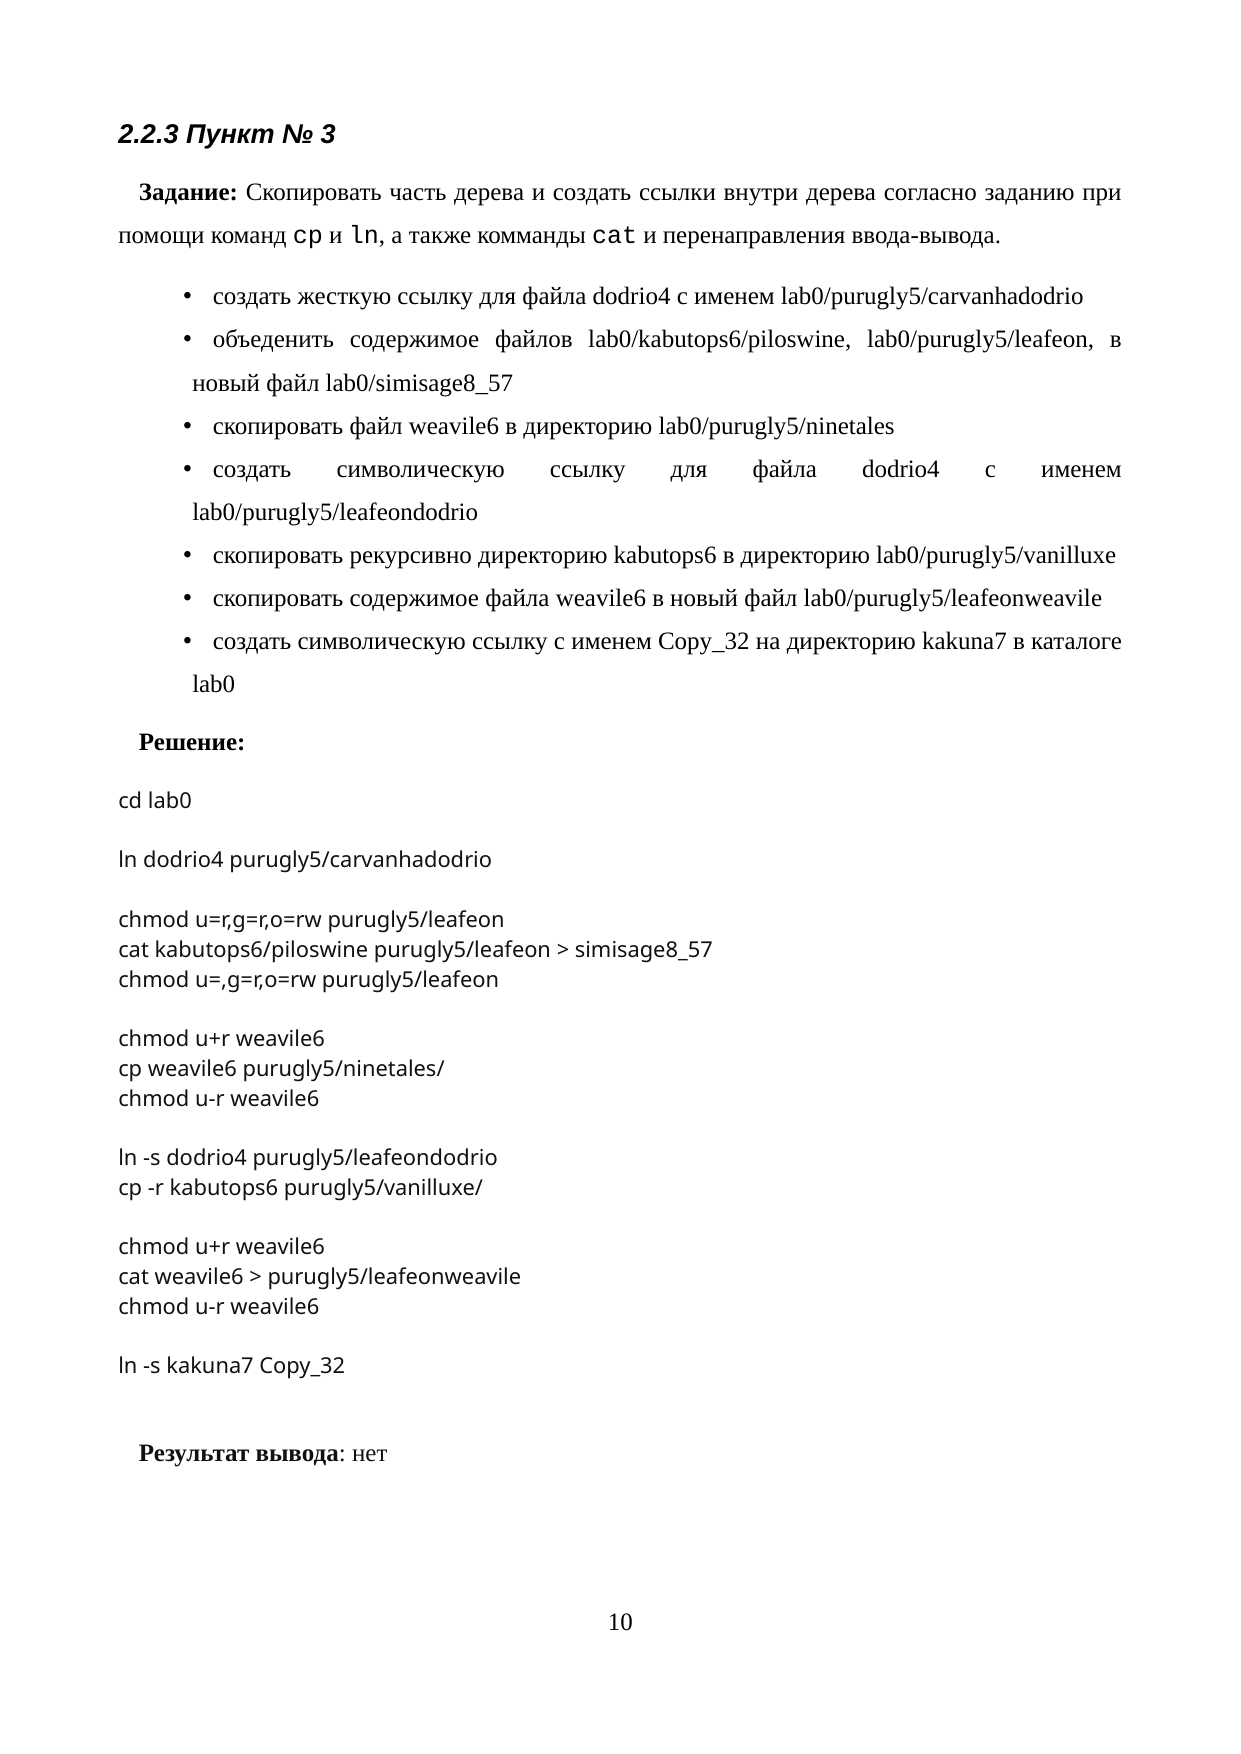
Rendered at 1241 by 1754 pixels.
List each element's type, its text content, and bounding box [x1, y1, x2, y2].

text ln -s dodrio4 purugly5/leafeondodrio [118, 1142, 1122, 1172]
text ln dodrio4 purugly5/carvanhadodrio [118, 844, 1122, 874]
list cоздать символическую ссылку для файла dodrio4 с именем lab0/purugly5/leafeondodrio [162, 454, 1122, 526]
list создать символическую ссылку c именем Copy_32 на директорию kakuna7 в каталоге lab0 [162, 626, 1122, 698]
text cat kabutops6/piloswine purugly5/leafeon > simisage8_57 [118, 934, 1122, 963]
text cd lab0 [118, 785, 1122, 815]
list скопировать файл weavile6 в директорию lab0/purugly5/ninetales [162, 411, 1122, 439]
text Результат вывода: нет [118, 1438, 1122, 1467]
text chmod u+r weavile6 [118, 1231, 1122, 1261]
text ln -s kakuna7 Copy_32 [118, 1350, 1122, 1380]
subtitle 2.2.3 Пункт № 3 [118, 118, 1122, 149]
text cp weavile6 purugly5/ninetales/ [118, 1053, 1122, 1083]
list объеденить содержимое файлов lab0/kabutops6/piloswine, lab0/purugly5/leafeon, в новый файл lab0/simisage8_57 [162, 324, 1122, 396]
text chmod u=r,g=r,o=rw purugly5/leafeon [118, 904, 1122, 934]
list скопировать рекурсивно директорию kabutops6 в директорию lab0/purugly5/vanilluxe [162, 540, 1122, 569]
text Задание: Скопировать часть дерева и создать ссылки внутри дерева согласно заданию при помощи команд cp и ln, а также комманды cat и перенаправления ввода-вывода. [118, 177, 1122, 251]
text cp -r kabutops6 purugly5/vanilluxe/ [118, 1172, 1122, 1202]
text chmod u-r weavile6 [118, 1083, 1122, 1112]
text chmod u=,g=r,o=rw purugly5/leafeon [118, 963, 1122, 993]
list скопировать содержимое файла weavile6 в новый файл lab0/purugly5/leafeonweavile [162, 583, 1122, 612]
text chmod u-r weavile6 [118, 1291, 1122, 1321]
text Решение: [118, 727, 1122, 756]
text chmod u+r weavile6 [118, 1023, 1122, 1053]
text cat weavile6 > purugly5/leafeonweavile [118, 1261, 1122, 1291]
list cоздать жесткую ссылку для файла dodrio4 с именем lab0/purugly5/carvanhadodrio [162, 281, 1122, 310]
